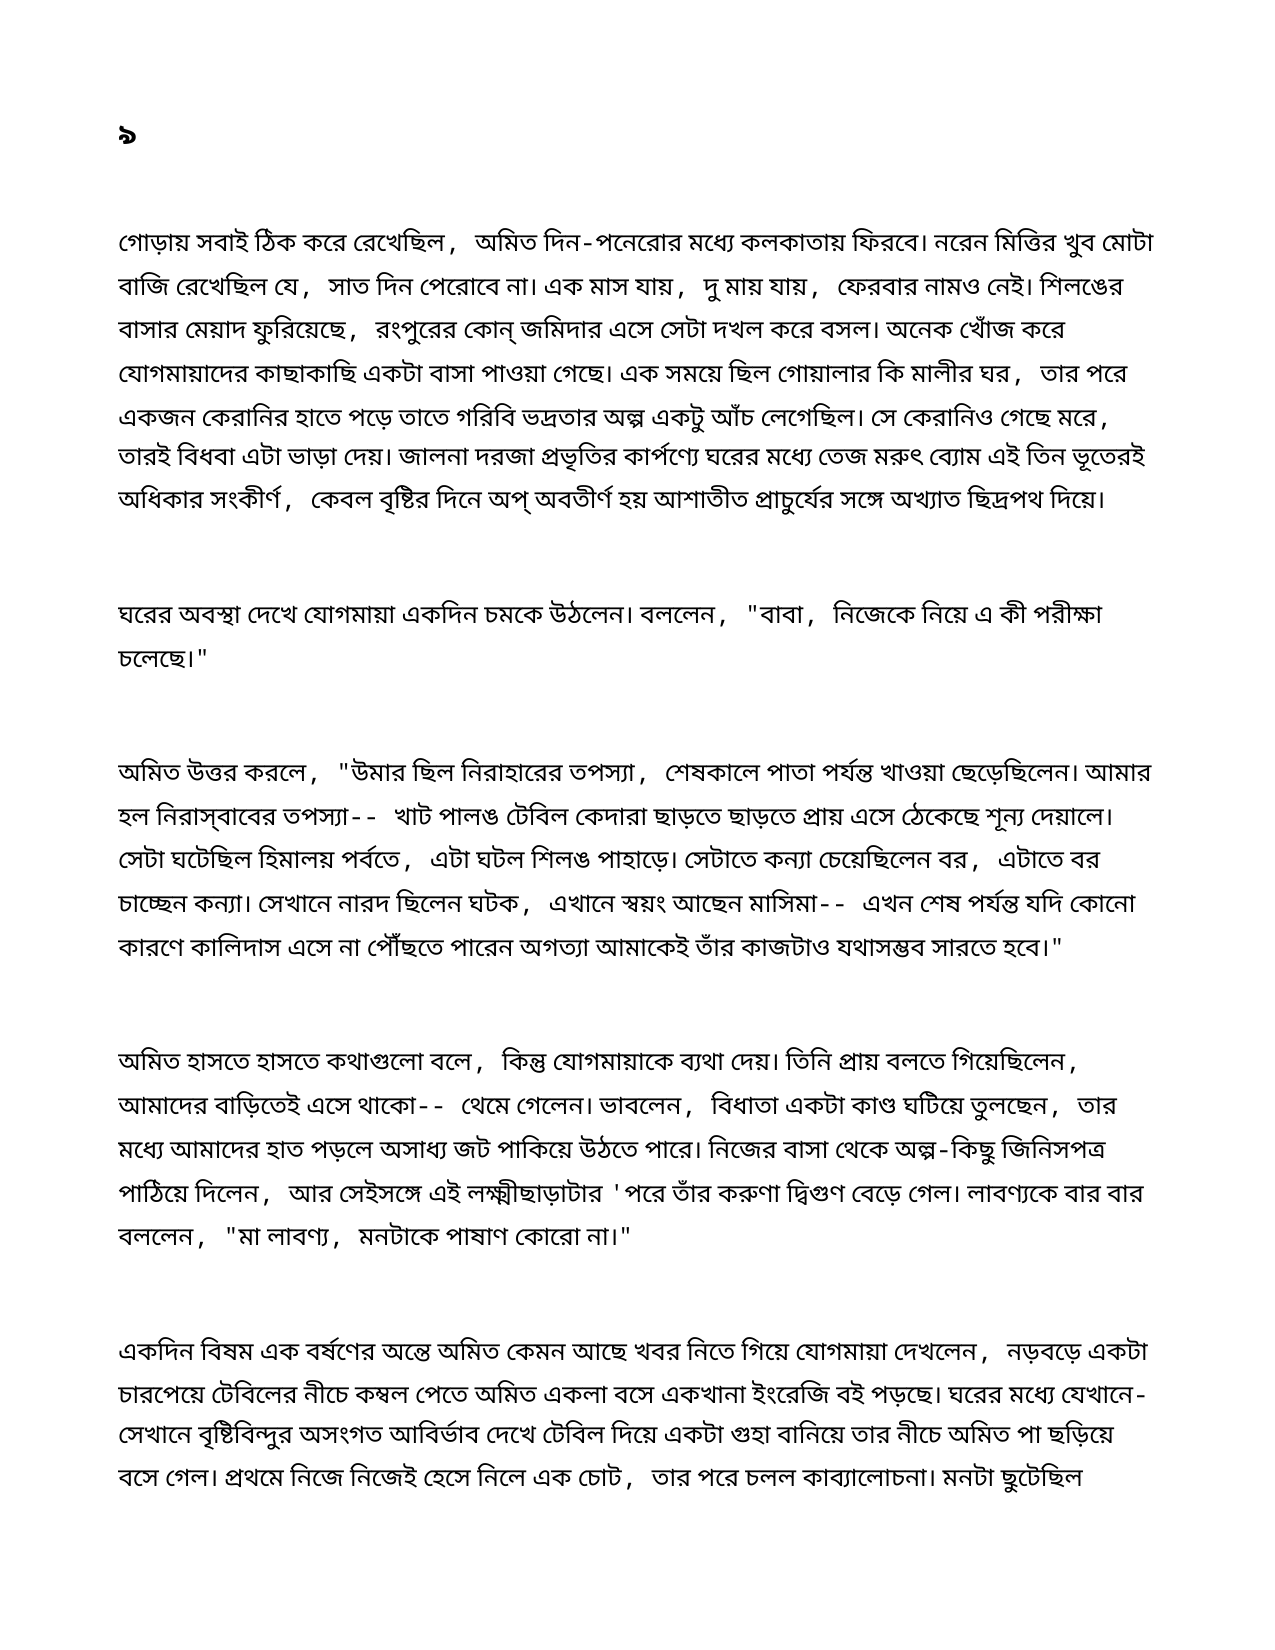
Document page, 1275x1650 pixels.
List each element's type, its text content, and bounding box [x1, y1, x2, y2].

text একদিন বিষম এক বর্ষণের অন্তে অমিত কেমন আছে খবর নিতে গিয়ে যোগমায়া দেখলেন, নড়বড়ে একটা চারপেয়ে টেবিলের নীচে কম্বল পেতে অমিত একলা বসে একখানা ইংরেজি বই পড়ছে। ঘরের মধ্যে যেখানে-সেখানে বৃষ্টিবিন্দুর অসংগত আবির্ভাব দেখে টেবিল দিয়ে একটা গুহা বানিয়ে তার নীচে অমিত পা ছড়িয়ে বসে গেল। প্রথমে নিজে নিজেই হেসে নিলে এক চোট, তার পরে চলল কাব্যালোচনা। মনটা ছুটেছিল [118, 1333, 1157, 1497]
text অমিত উত্তর করলে, "উমার ছিল নিরাহারের তপস্যা, শেষকালে পাতা পর্যন্ত খাওয়া ছেড়েছিলেন। আমার হল নিরাস্‌বাবের তপস্যা-- খাট পালঙ টেবিল কেদারা ছাড়তে ছাড়তে প্রায় এসে ঠেকেছে শূন্য দেয়ালে। সেটা ঘটেছিল হিমালয় পর্বতে, এটা ঘটল শিলঙ পাহাড়ে। সেটাতে কন্যা চেয়েছিলেন বর, এটাতে বর চাচ্ছেন কন্যা। সেখানে নারদ ছিলেন ঘটক, এখানে স্বয়ং আছেন মাসিমা-- এখন শেষ পর্যন্ত যদি কোনো কারণে কালিদাস এসে না পৌঁছতে পারেন অগত্যা আমাকেই তাঁর কাজটাও যথাসম্ভব সারতে হবে।" [118, 755, 1157, 967]
subtitle ৯ [118, 118, 1157, 156]
text গোড়ায় সবাই ঠিক করে রেখেছিল, অমিত দিন-পনেরোর মধ্যে কলকাতায় ফিরবে। নরেন মিত্তির খুব মোটা বাজি রেখেছিল যে, সাত দিন পেরোবে না। এক মাস যায়, দু মায় যায়, ফেরবার নামও নেই। শিলঙের বাসার মেয়াদ ফুরিয়েছে, রংপুরের কোন্‌ জমিদার এসে সেটা দখল করে বসল। অনেক খোঁজ করে যোগমায়াদের কাছাকাছি একটা বাসা পাওয়া গেছে। এক সময়ে ছিল গোয়ালার কি মালীর ঘর, তার পরে একজন কেরানির হাতে পড়ে তাতে গরিবি ভদ্রতার অল্প একটু আঁচ লেগেছিল। সে কেরানিও গেছে মরে, তারই বিধবা এটা ভাড়া দেয়। জালনা দরজা প্রভৃতির কার্পণ্যে ঘরের মধ্যে তেজ মরুৎ ব্যোম এই তিন ভূতেরই অধিকার সংকীর্ণ, কেবল বৃষ্টির দিনে অপ্‌ অবতীর্ণ হয় আশাতীত প্রাচুর্যের সঙ্গে অখ্যাত ছিদ্রপথ দিয়ে। [118, 224, 1157, 519]
text অমিত হাসতে হাসতে কথাগুলো বলে, কিন্তু যোগমায়াকে ব্যথা দেয়। তিনি প্রায় বলতে গিয়েছিলেন, আমাদের বাড়িতেই এসে থাকো-- থেমে গেলেন। ভাবলেন, বিধাতা একটা কাণ্ড ঘটিয়ে তুলছেন, তার মধ্যে আমাদের হাত পড়লে অসাধ্য জট পাকিয়ে উঠতে পারে। নিজের বাসা থেকে অল্প-কিছু জিনিসপত্র পাঠিয়ে দিলেন, আর সেইসঙ্গে এই লক্ষ্মীছাড়াটার 'পরে তাঁর করুণা দ্বিগুণ বেড়ে গেল। লাবণ্যকে বার বার বললেন, "মা লাবণ্য, মনটাকে পাষাণ কোরো না।" [118, 1044, 1157, 1256]
text ঘরের অবস্থা দেখে যোগমায়া একদিন চমকে উঠলেন। বললেন, "বাবা, নিজেকে নিয়ে এ কী পরীক্ষা চলেছে।" [118, 597, 1157, 677]
